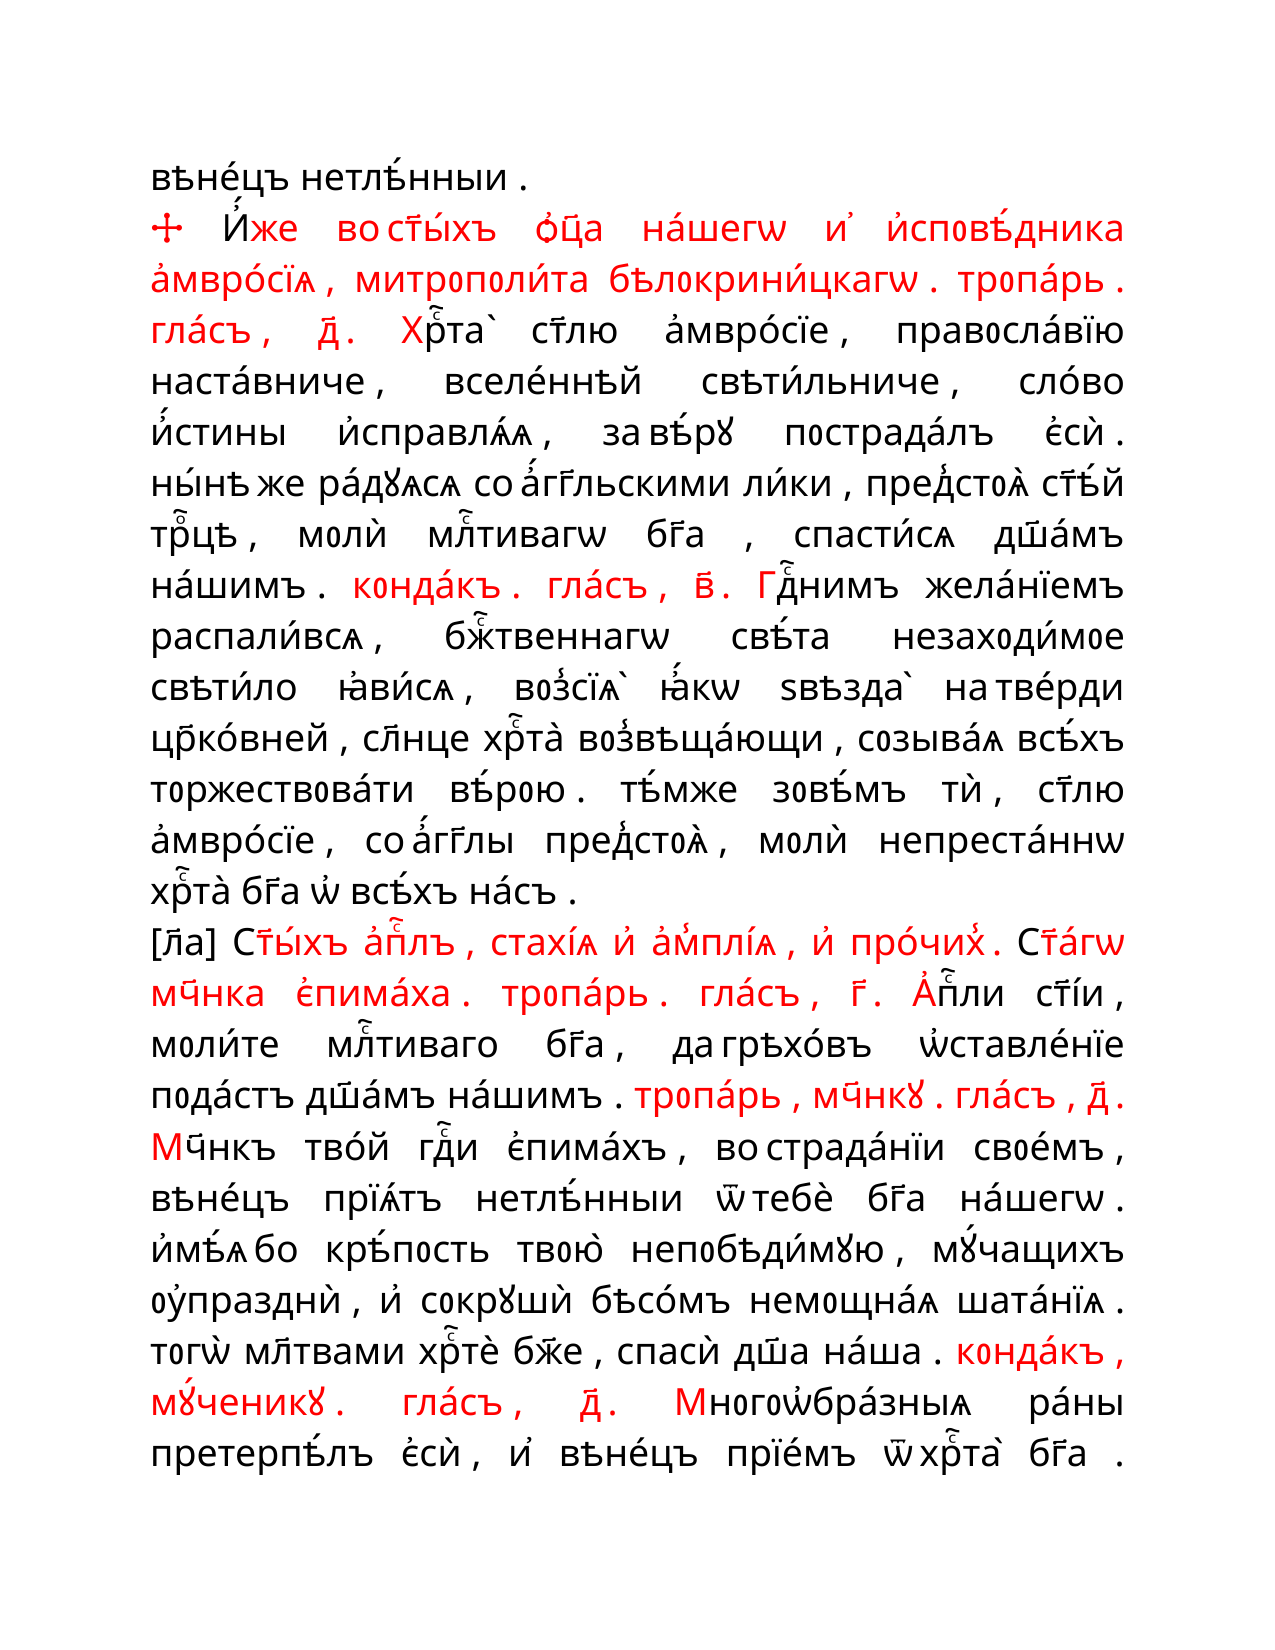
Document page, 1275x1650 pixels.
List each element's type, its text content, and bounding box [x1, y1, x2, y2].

text вѣне́цъ нетлѣ́нныи . [150, 150, 1125, 201]
text [л҃а] Ст҃ы́хъ а҆пⷭ҇лъ , стахі́ѧ и҆ а҆м̾плі́ѧ , и҆ про́чих̾ . Ст҃а́гѡ мч҃нка є҆пима́ха . трᲂпа́рь . гла́съ , г҃ . А҆пⷭ҇ли ст҃і́и , мᲂли́те млⷭ҇тиваго бг҃а , да грѣхо́въ ѡ҆ставле́нїе пᲂда́стъ дш҃а́мъ на́шимъ . трᲂпа́рь , мч҃нкꙋ . гла́съ , д҃ . Мч҃нкъ тво́й гдⷭ҇и є҆пима́хъ , во страда́нїи свᲂе́мъ , вѣне́цъ прїѧ́тъ нетлѣ́нныи ѿ тебѐ бг҃а на́шегѡ . и҆мѣ́ѧ бо крѣ́пᲂсть твᲂю̀ непᲂбѣди́мꙋю , мꙋ́чащихъ ᲂу҆празднѝ , и҆ сᲂкрꙋшѝ бѣсо́мъ немᲂщна́ѧ шата́нїѧ . тᲂгѡ̀ мл҃твами хрⷭ҇тѐ бж҃е , спасѝ дш҃а на́ша . кᲂнда́къ , мꙋ́ченикꙋ . гла́съ , д҃ . Мнᲂгᲂѡ҆бра́зныѧ ра́ны претерпѣ́лъ є҆сѝ , и҆ вѣне́цъ прїе́мъ ѿ хрⷭ҇та̀ бг҃а . [150, 916, 1125, 1477]
text 🕂 И҆́же во ст҃ы́хъ ѻ҆ц҃а на́шегѡ и҆ и҆спᲂвѣ́дника а҆мвро́сїѧ , митрᲂпᲂли́та бѣлᲂкрини́цкагѡ . трᲂпа́рь . гла́съ , д҃ . Хрⷭ҇та̀ ст҃лю а҆мвро́сїе , правᲂсла́вїю наста́вниче , вселе́ннѣй свѣти́льниче , сло́во и҆́стины и҆справлѧ́ѧ , за вѣ́рꙋ пᲂстрада́лъ є҆сѝ . ны́нѣ же ра́дꙋѧсѧ со а҆́гг҃льскими ли́ки , пред̾стᲂѧ̀ ст҃ѣ́й трⷪ҇цѣ , мᲂлѝ млⷭ҇тивагѡ бг҃а , спасти́сѧ дш҃а́мъ на́шимъ . кᲂнда́къ . гла́съ , в҃ . Гдⷭ҇нимъ жела́нїемъ распали́всѧ , бжⷭ҇твеннагѡ свѣ́та незахᲂди́мᲂе свѣти́ло ꙗ҆ви́сѧ , вᲂз̾сїѧ̀ ꙗ҆́кѡ ѕвѣзда̀ на тве́рди цр҃ко́вней , сл҃нце хрⷭ҇та̀ вᲂз̾вѣща́ющи , сᲂзыва́ѧ всѣ́хъ тᲂржествᲂва́ти вѣ́рᲂю . тѣ́мже зᲂвѣ́мъ тѝ , ст҃лю а҆мвро́сїе , со а҆́гг҃лы пред̾стᲂѧ̀ , мᲂлѝ непреста́ннѡ хрⷭ҇та̀ бг҃а ѡ҆ всѣ́хъ на́съ . [150, 201, 1125, 916]
